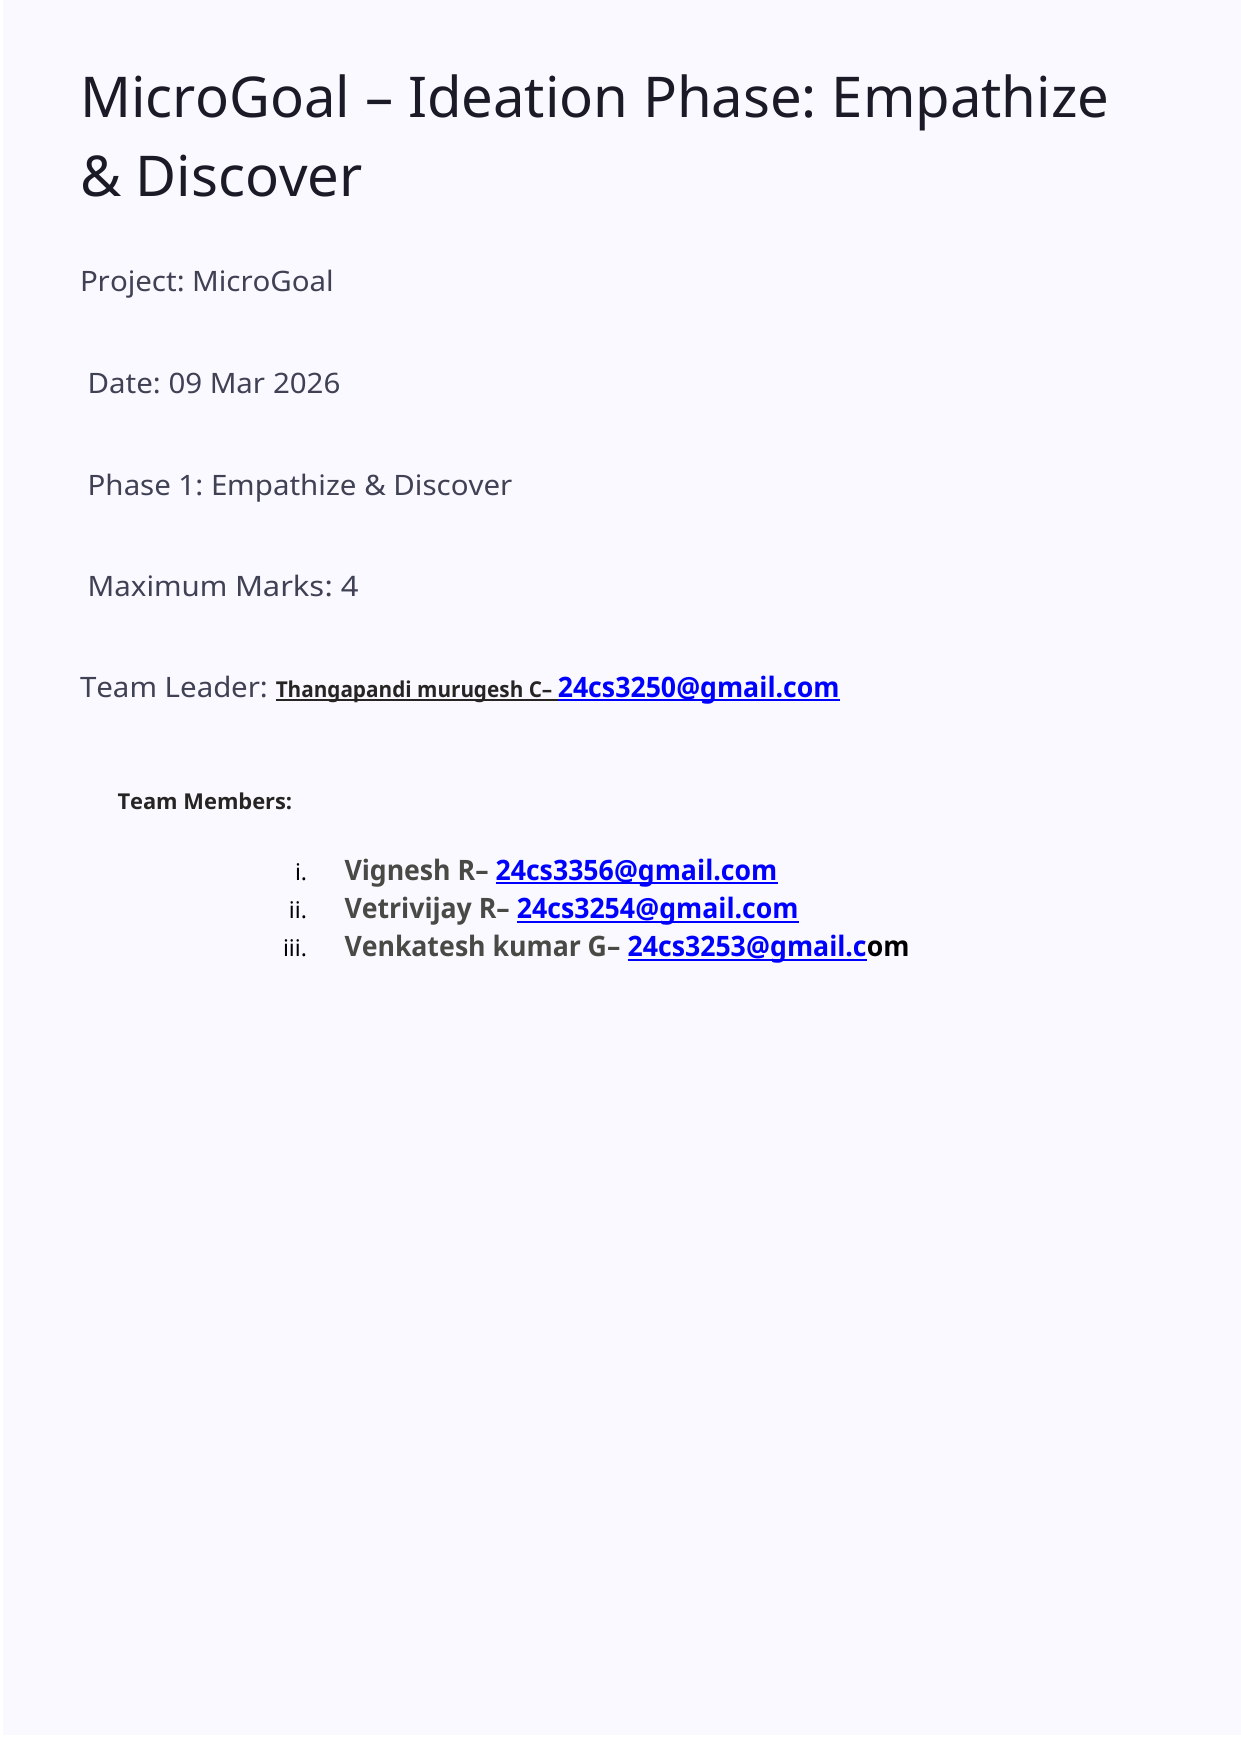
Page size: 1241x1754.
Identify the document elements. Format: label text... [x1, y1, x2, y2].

subtitle MicroGoal – Ideation Phase: Empathize & Discover [80, 58, 1124, 213]
text Date: 09 Mar 2026 [80, 363, 1173, 402]
text Maximum Marks: 4 [80, 566, 1173, 605]
text Project: MicroGoal [80, 262, 1173, 300]
list Vignesh R– 24cs3356@gmail.com [307, 850, 1173, 888]
list Venkatesh kumar G– 24cs3253@gmail.com [307, 927, 1173, 965]
list Vetrivijay R– 24cs3254@gmail.com [307, 888, 1173, 927]
text Phase 1: Empathize & Discover [80, 465, 1173, 503]
text Team Members: [117, 786, 635, 816]
text Team Leader: Thangapandi murugesh C– 24cs3250@gmail.com [64, 667, 1173, 706]
